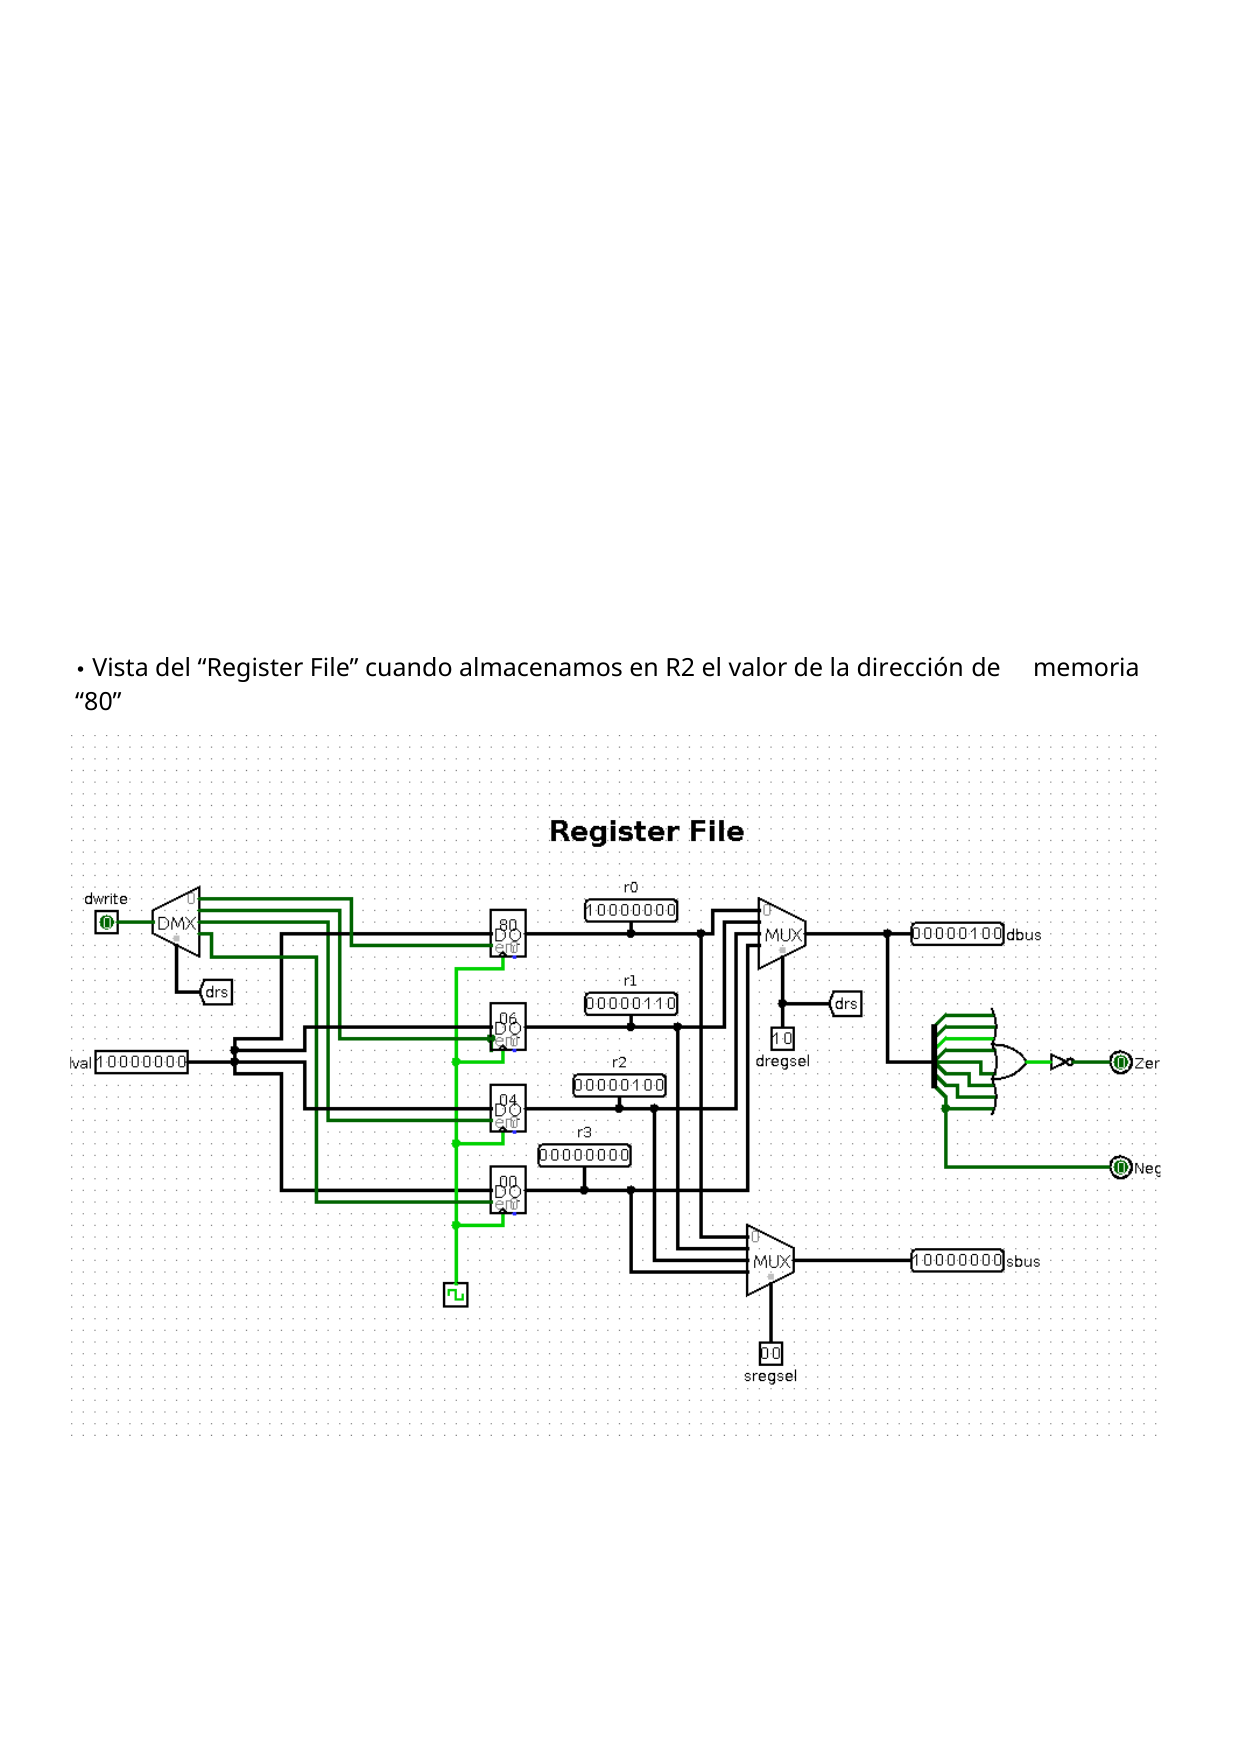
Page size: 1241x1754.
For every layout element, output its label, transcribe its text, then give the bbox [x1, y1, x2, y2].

text • Vista del “Register File” cuando almacenamos en R2 el valor de la dirección de memoria “80” [75, 650, 1165, 718]
picture [70, 735, 1161, 1436]
